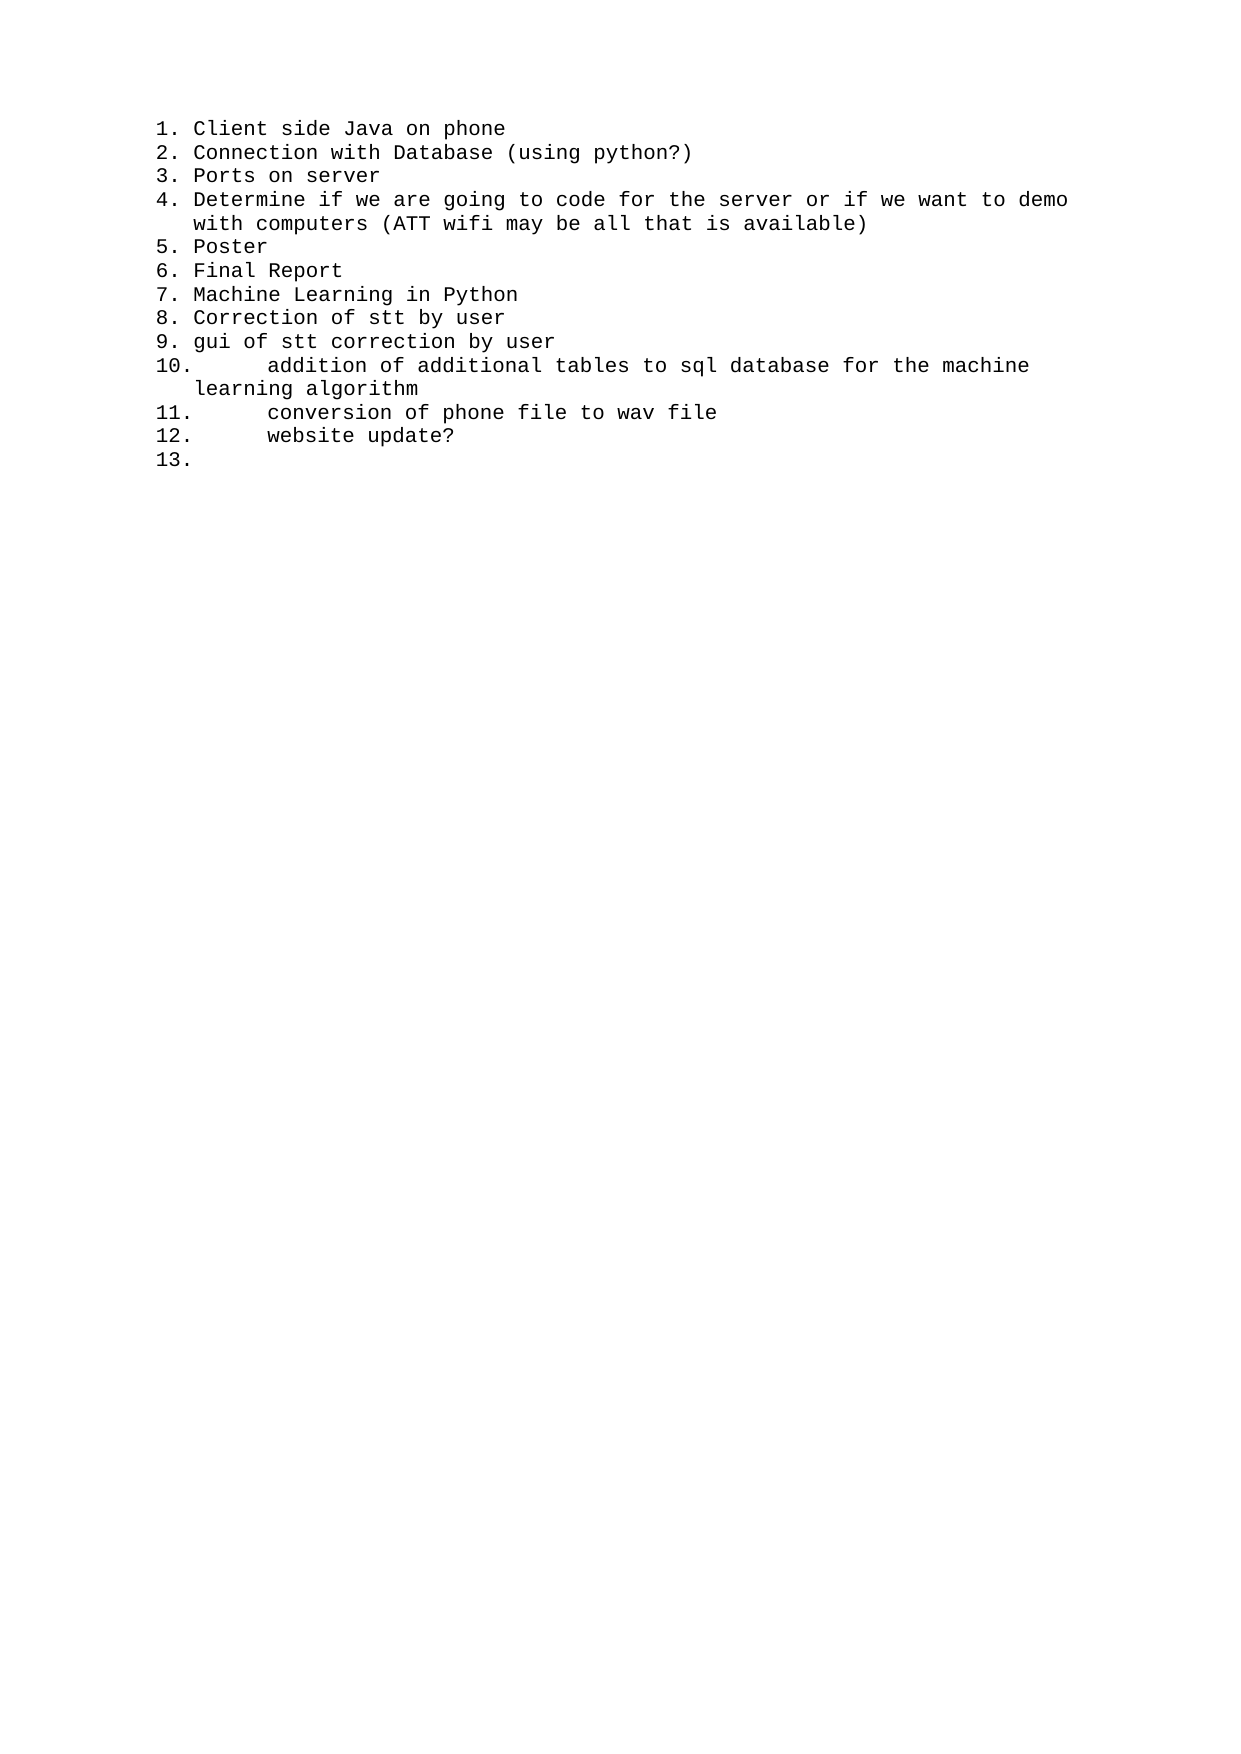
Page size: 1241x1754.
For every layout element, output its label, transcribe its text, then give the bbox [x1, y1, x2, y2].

list conversion of phone file to wav file [156, 402, 1122, 426]
list addition of additional tables to sql database for the machine learning algorithm [156, 354, 1122, 402]
list Final Report [156, 260, 1122, 284]
list Connection with Database (using python?) [156, 142, 1122, 165]
list Ports on server [156, 165, 1122, 189]
list website update? [156, 426, 1122, 449]
list Determine if we are going to code for the server or if we want to demo with computers (ATT wifi may be all that is available) [156, 189, 1122, 236]
list Poster [156, 236, 1122, 260]
list Correction of stt by user [156, 307, 1122, 331]
list Client side Java on phone [156, 118, 1122, 142]
list Machine Learning in Python [156, 284, 1122, 307]
list gui of stt correction by user [156, 331, 1122, 354]
